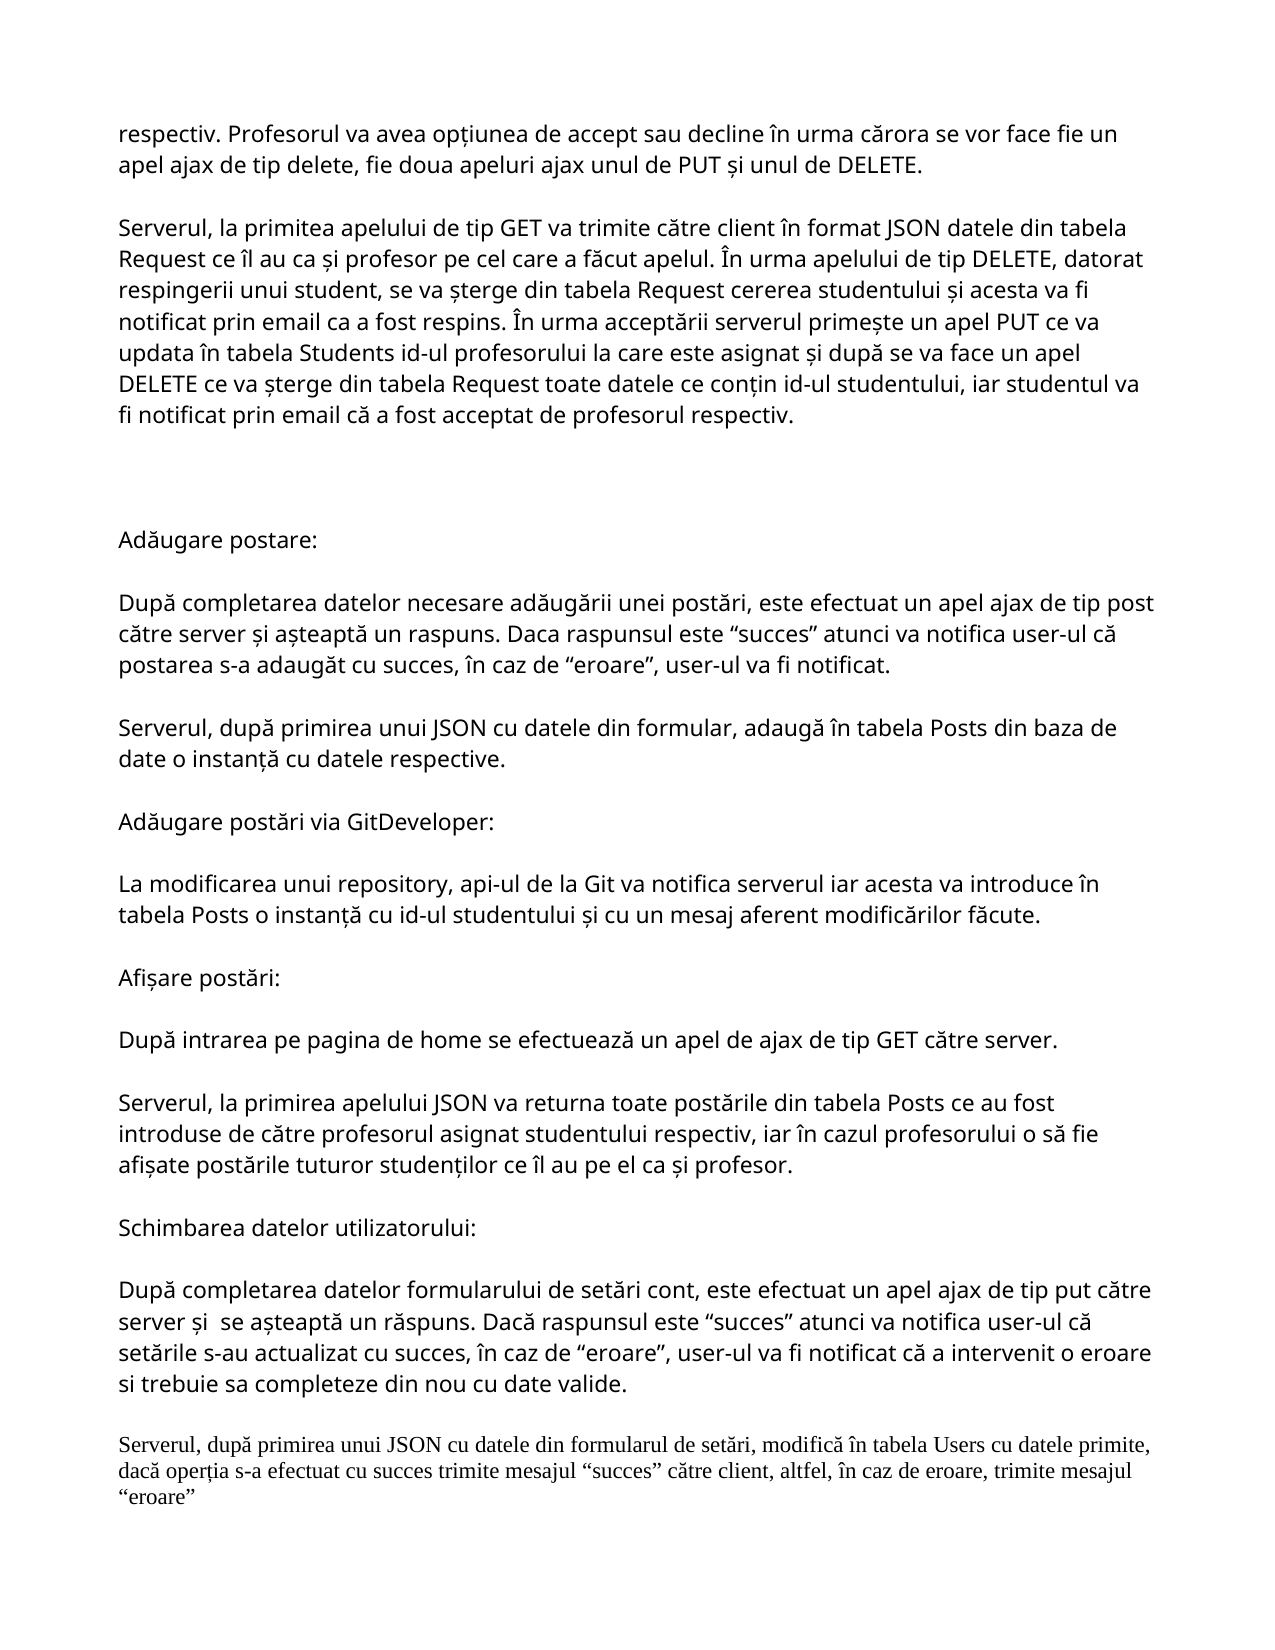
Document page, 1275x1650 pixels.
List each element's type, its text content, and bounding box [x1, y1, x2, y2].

text Serverul, la primitea apelului de tip GET va trimite către client în format JSON datele din tabela Request ce îl au ca și profesor pe cel care a făcut apelul. În urma apelului de tip DELETE, datorat respingerii unui student, se va șterge din tabela Request cererea studentului și acesta va fi notificat prin email ca a fost respins. În urma acceptării serverul primește un apel PUT ce va updata în tabela Students id-ul profesorului la care este asignat și după se va face un apel DELETE ce va șterge din tabela Request toate datele ce conțin id-ul studentului, iar studentul va fi notificat prin email că a fost acceptat de profesorul respectiv. [118, 212, 1157, 431]
text După completarea datelor necesare adăugării unei postări, este efectuat un apel ajax de tip post către server și așteaptă un raspuns. Daca raspunsul este “succes” atunci va notifica user-ul că postarea s-a adaugăt cu succes, în caz de “eroare”, user-ul va fi notificat. [118, 587, 1157, 681]
text După intrarea pe pagina de home se efectuează un apel de ajax de tip GET către server. [118, 1024, 1157, 1056]
text respectiv. Profesorul va avea opțiunea de accept sau decline în urma cărora se vor face fie un apel ajax de tip delete, fie doua apeluri ajax unul de PUT și unul de DELETE. [118, 118, 1157, 181]
text Serverul, după primirea unui JSON cu datele din formularul de setări, modifică în tabela Users cu datele primite, dacă operția s-a efectuat cu succes trimite mesajul “succes” către client, altfel, în caz de eroare, trimite mesajul “eroare” [118, 1431, 1157, 1510]
text Adăugare postări via GitDeveloper: [118, 806, 1157, 837]
text Afișare postări: [118, 962, 1157, 993]
text Serverul, după primirea unui JSON cu datele din formular, adaugă în tabela Posts din baza de date o instanță cu datele respective. [118, 712, 1157, 774]
text Adăugare postare: [118, 524, 1157, 556]
text Schimbarea datelor utilizatorului: [118, 1212, 1157, 1243]
text După completarea datelor formularului de setări cont, este efectuat un apel ajax de tip put către server și se așteaptă un răspuns. Dacă raspunsul este “succes” atunci va notifica user-ul că setările s-au actualizat cu succes, în caz de “eroare”, user-ul va fi notificat că a intervenit o eroare si trebuie sa completeze din nou cu date valide. [118, 1274, 1157, 1399]
text La modificarea unui repository, api-ul de la Git va notifica serverul iar acesta va introduce în tabela Posts o instanță cu id-ul studentului și cu un mesaj aferent modificărilor făcute. [118, 868, 1157, 931]
text Serverul, la primirea apelului JSON va returna toate postările din tabela Posts ce au fost introduse de către profesorul asignat studentului respectiv, iar în cazul profesorului o să fie afișate postările tuturor studenților ce îl au pe el ca și profesor. [118, 1087, 1157, 1181]
